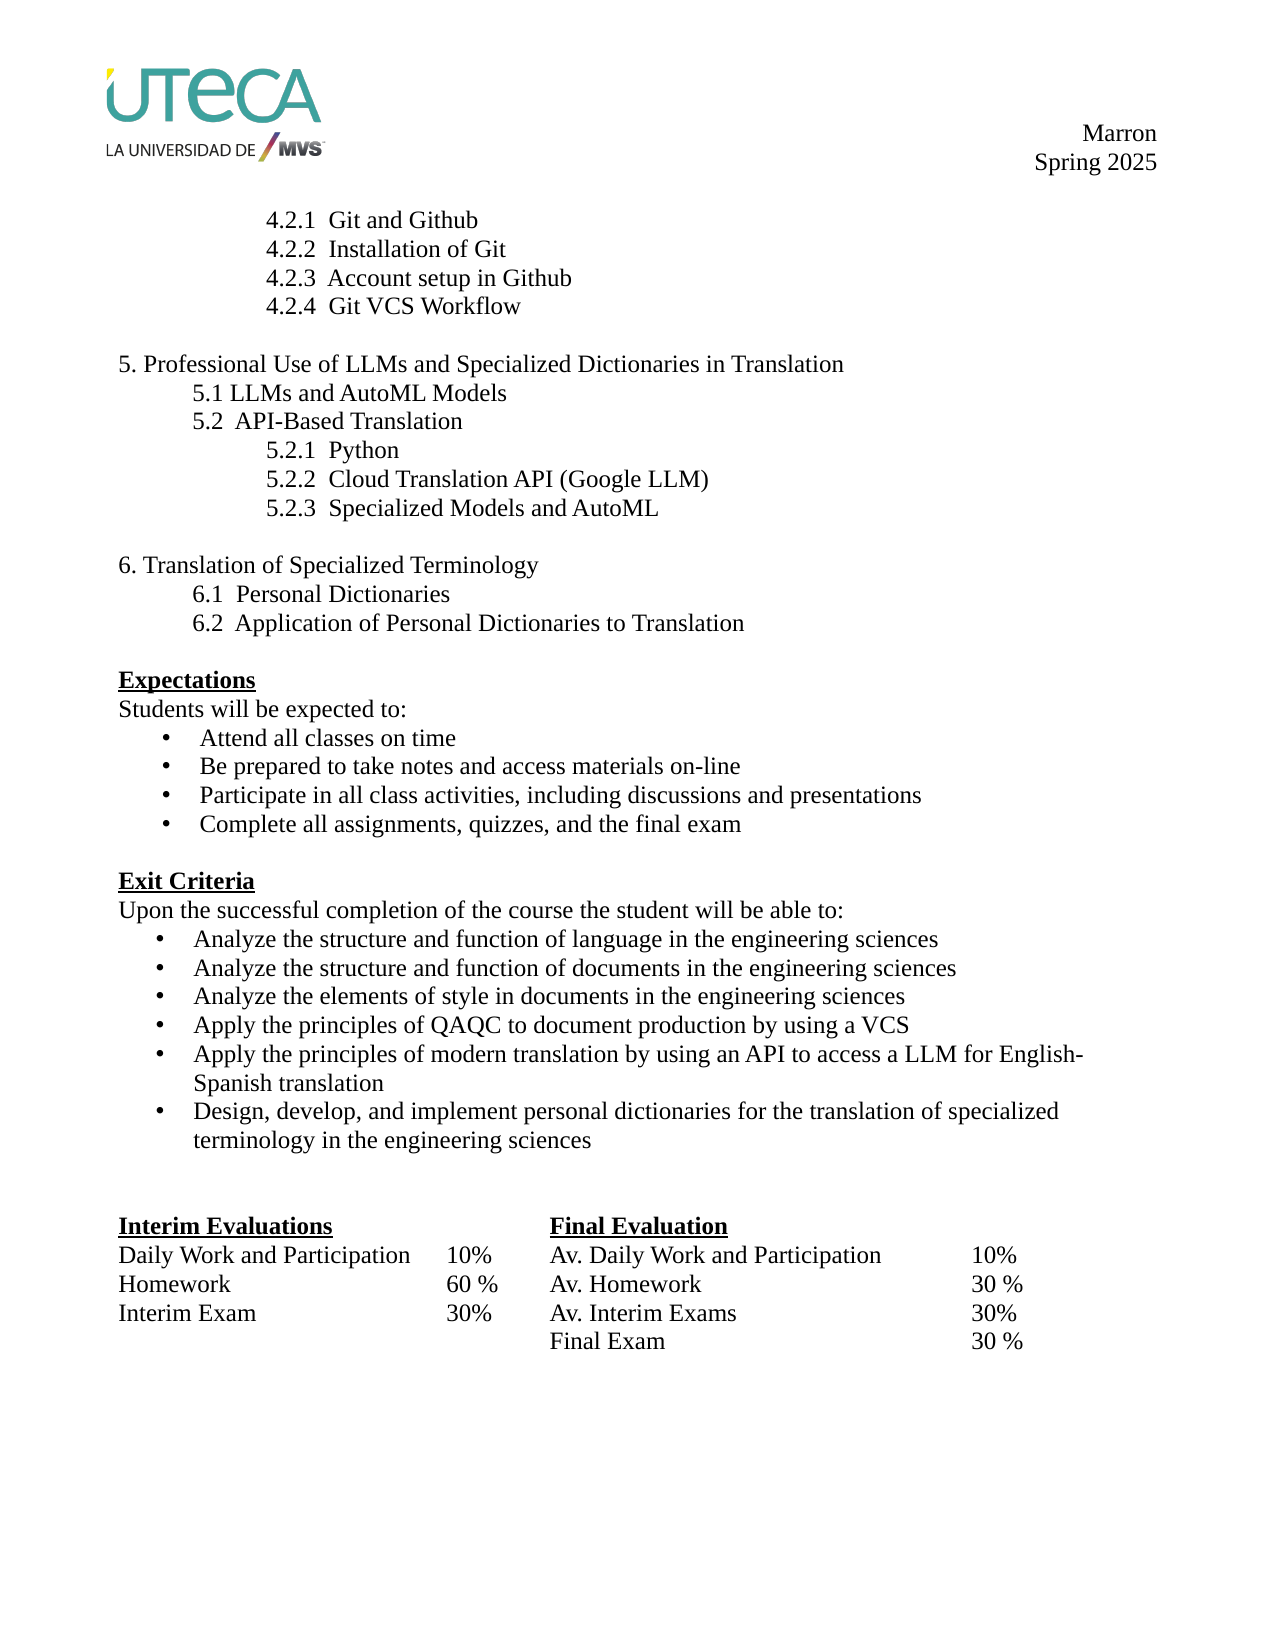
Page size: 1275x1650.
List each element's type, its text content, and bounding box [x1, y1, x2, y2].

text 5.2 API-Based Translation [192, 406, 1157, 435]
list Complete all assignments, quizzes, and the final exam [162, 809, 1157, 838]
text 4.2.4 Git VCS Workflow [266, 291, 1157, 320]
text Expectations [118, 665, 1157, 694]
table_cell [446, 1326, 512, 1355]
text 5.1 LLMs and AutoML Models [192, 378, 1157, 406]
table_cell Final Exam [549, 1326, 971, 1355]
table_cell [118, 1326, 446, 1355]
text Students will be expected to: [118, 694, 1157, 723]
text Upon the successful completion of the course the student will be able to: [118, 895, 1157, 924]
table_cell [512, 1298, 549, 1326]
table_cell [512, 1240, 549, 1269]
table_cell 30 % [971, 1326, 1027, 1355]
table_cell Av. Homework [549, 1269, 971, 1298]
text 5. Professional Use of LLMs and Specialized Dictionaries in Translation [118, 349, 1157, 378]
text 6.1 Personal Dictionaries [192, 579, 1157, 608]
table_cell 10% [971, 1240, 1027, 1269]
list Analyze the structure and function of language in the engineering sciences [156, 924, 1157, 953]
table_cell 30% [446, 1298, 512, 1326]
table_cell 30% [971, 1298, 1027, 1326]
table_cell [512, 1326, 549, 1355]
list Design, develop, and implement personal dictionaries for the translation of specialized terminology in the engineering sciences [156, 1096, 1157, 1154]
table_cell Daily Work and Participation [118, 1240, 446, 1269]
list Analyze the elements of style in documents in the engineering sciences [156, 981, 1157, 1010]
text 5.2.1 Python [266, 435, 1157, 464]
table_header [971, 1211, 1027, 1240]
table_header [512, 1211, 549, 1240]
table_cell 30 % [971, 1269, 1027, 1298]
text 6. Translation of Specialized Terminology [118, 550, 1157, 579]
text 4.2.1 Git and Github [266, 205, 1157, 234]
table_cell Av. Interim Exams [549, 1298, 971, 1326]
text 6.2 Application of Personal Dictionaries to Translation [192, 608, 1157, 636]
table_cell Interim Exam [118, 1298, 446, 1326]
list Participate in all class activities, including discussions and presentations [162, 780, 1157, 809]
table_cell Av. Daily Work and Participation [549, 1240, 971, 1269]
table_cell 60 % [446, 1269, 512, 1298]
table_cell Homework [118, 1269, 446, 1298]
text 5.2.2 Cloud Translation API (Google LLM) [266, 464, 1157, 493]
table_cell [512, 1269, 549, 1298]
table_cell 10% [446, 1240, 512, 1269]
list Apply the principles of QAQC to document production by using a VCS [156, 1010, 1157, 1039]
table_header Interim Evaluations [118, 1211, 446, 1240]
table_header [446, 1211, 512, 1240]
list Attend all classes on time [162, 723, 1157, 751]
text 4.2.2 Installation of Git [266, 234, 1157, 263]
text 5.2.3 Specialized Models and AutoML [266, 493, 1157, 521]
table_header Final Evaluation [549, 1211, 971, 1240]
picture [104, 64, 328, 166]
text 4.2.3 Account setup in Github [266, 263, 1157, 291]
list Be prepared to take notes and access materials on-line [162, 751, 1157, 780]
list Apply the principles of modern translation by using an API to access a LLM for English-Spanish translation [156, 1039, 1157, 1096]
text Exit Criteria [118, 866, 1157, 895]
list Analyze the structure and function of documents in the engineering sciences [156, 953, 1157, 981]
